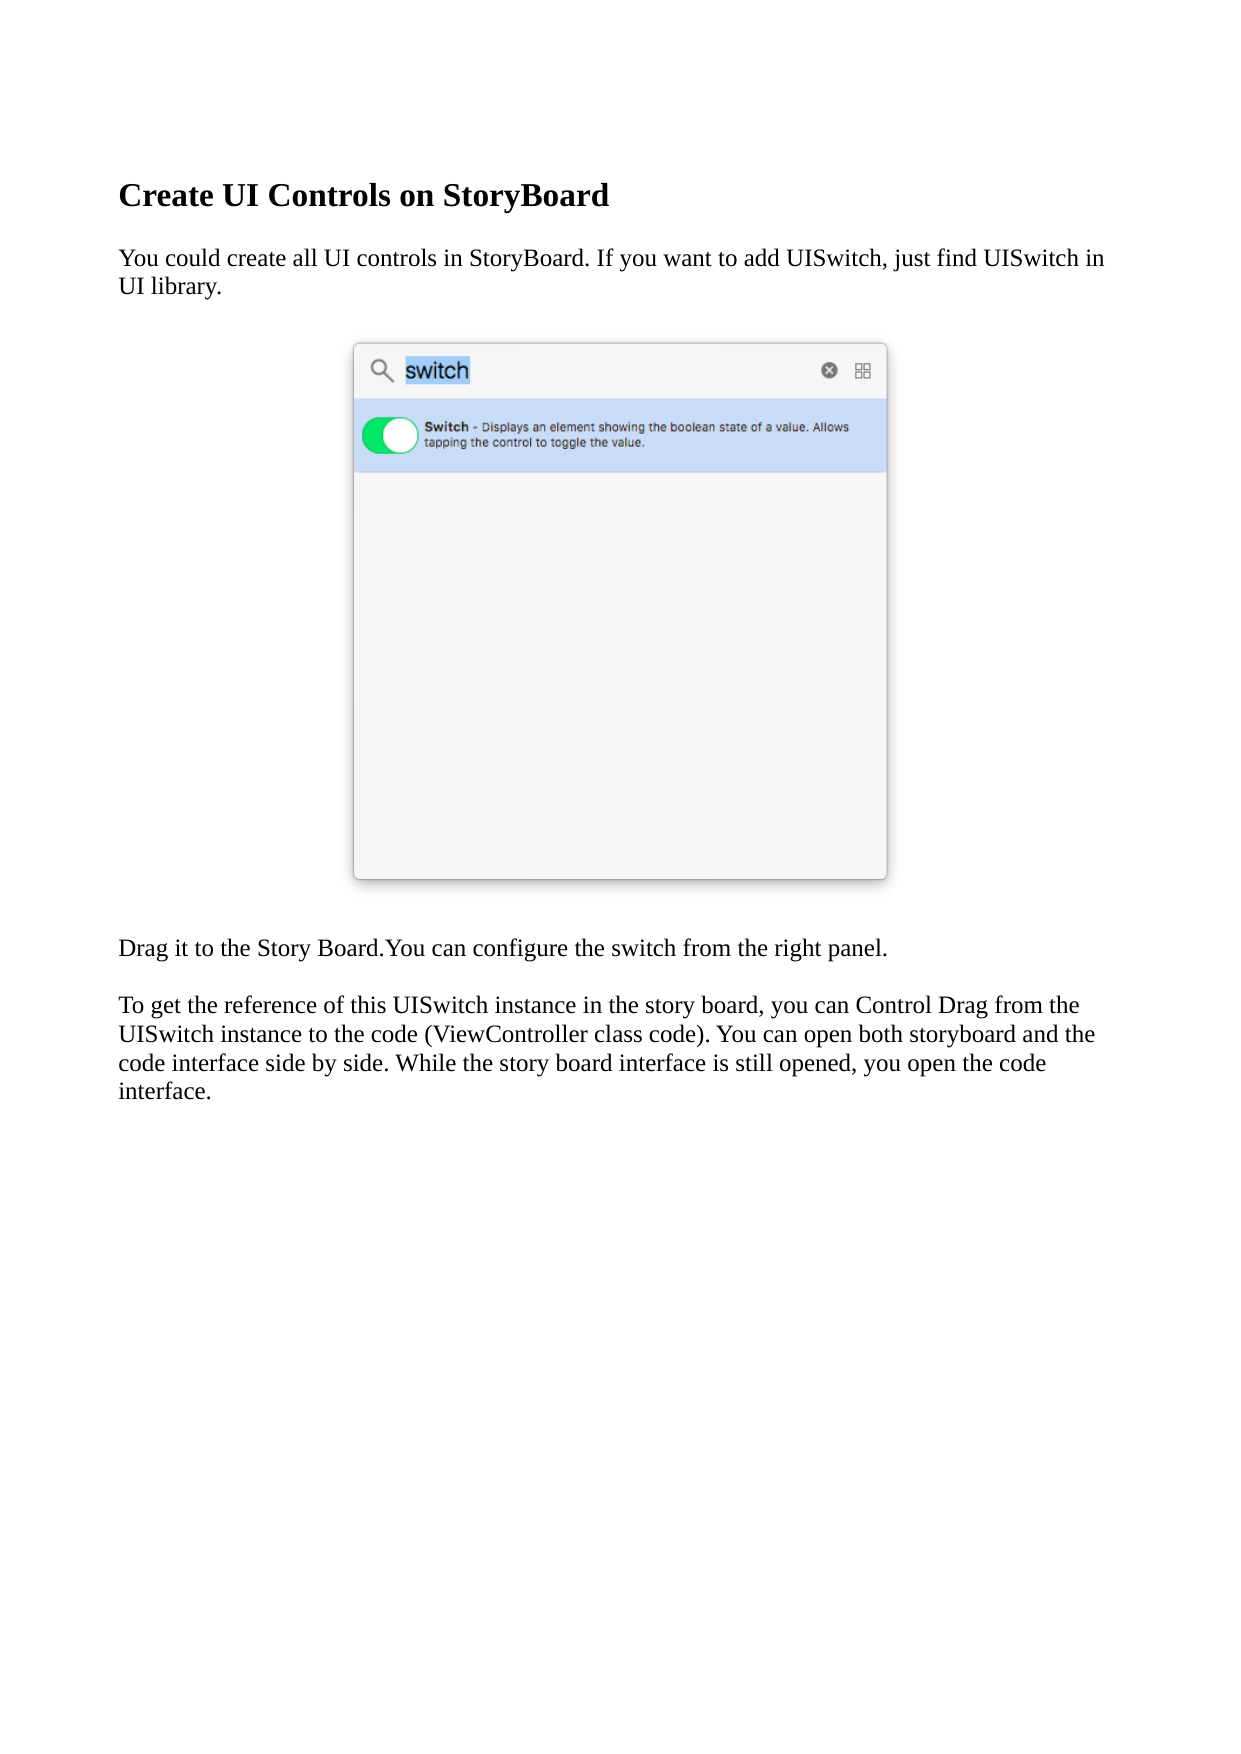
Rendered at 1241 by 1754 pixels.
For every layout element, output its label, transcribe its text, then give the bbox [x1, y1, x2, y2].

text You could create all UI controls in StoryBoard. If you want to add UISwitch, just find UISwitch in UI library. [118, 243, 1122, 300]
text Drag it to the Story Board.You can configure the switch from the right panel. [118, 933, 1122, 961]
text To get the reference of this UISwitch instance in the story board, you can Control Drag from the UISwitch instance to the code (ViewController class code). You can open both storyboard and the code interface side by side. While the story board interface is still opened, you open the code interface. [118, 990, 1122, 1105]
picture [334, 328, 907, 904]
text Create UI Controls on StoryBoard [118, 176, 1122, 214]
